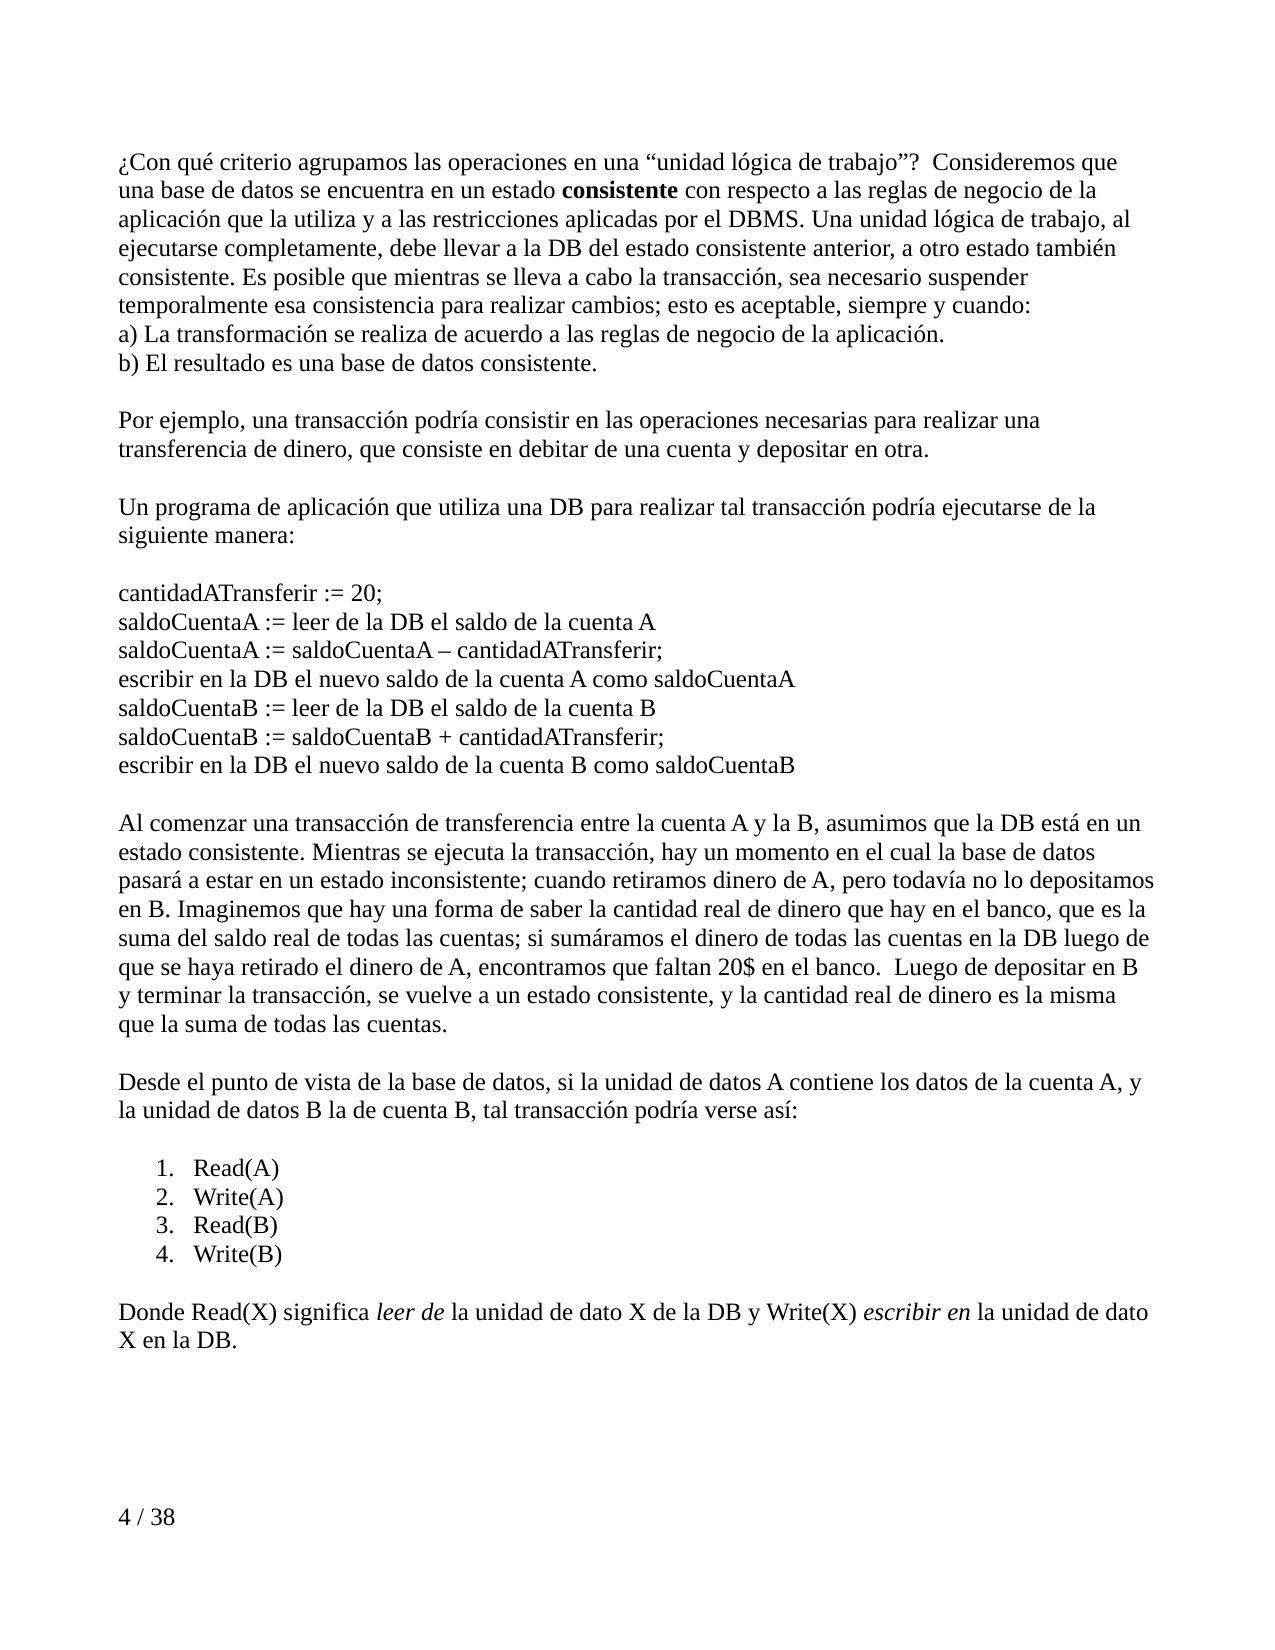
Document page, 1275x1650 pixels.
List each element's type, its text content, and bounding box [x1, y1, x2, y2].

list Write(A) [156, 1182, 1157, 1211]
text a) La transformación se realiza de acuerdo a las reglas de negocio de la aplicación. [118, 319, 1157, 348]
text Donde Read(X) significa leer de la unidad de dato X de la DB y Write(X) escribir en la unidad de dato X en la DB. [118, 1297, 1157, 1354]
text Un programa de aplicación que utiliza una DB para realizar tal transacción podría ejecutarse de la siguiente manera: [118, 492, 1157, 549]
text saldoCuentaA := saldoCuentaA – cantidadATransferir; [118, 636, 1157, 664]
text Por ejemplo, una transacción podría consistir en las operaciones necesarias para realizar una transferencia de dinero, que consiste en debitar de una cuenta y depositar en otra. [118, 406, 1157, 463]
list Read(B) [156, 1211, 1157, 1239]
text ¿Con qué criterio agrupamos las operaciones en una “unidad lógica de trabajo”? Consideremos que una base de datos se encuentra en un estado consistente con respecto a las reglas de negocio de la aplicación que la utiliza y a las restricciones aplicadas por el DBMS. Una unidad lógica de trabajo, al ejecutarse completamente, debe llevar a la DB del estado consistente anterior, a otro estado también consistente. Es posible que mientras se lleva a cabo la transacción, sea necesario suspender temporalmente esa consistencia para realizar cambios; esto es aceptable, siempre y cuando: [118, 147, 1157, 319]
text saldoCuentaB := saldoCuentaB + cantidadATransferir; [118, 722, 1157, 751]
text saldoCuentaA := leer de la DB el saldo de la cuenta A [118, 607, 1157, 636]
list Write(B) [156, 1239, 1157, 1268]
text cantidadATransferir := 20; [118, 578, 1157, 607]
text saldoCuentaB := leer de la DB el saldo de la cuenta B [118, 693, 1157, 722]
list Read(A) [156, 1153, 1157, 1182]
text Desde el punto de vista de la base de datos, si la unidad de datos A contiene los datos de la cuenta A, y la unidad de datos B la de cuenta B, tal transacción podría verse así: [118, 1067, 1157, 1124]
text Al comenzar una transacción de transferencia entre la cuenta A y la B, asumimos que la DB está en un estado consistente. Mientras se ejecuta la transacción, hay un momento en el cual la base de datos pasará a estar en un estado inconsistente; cuando retiramos dinero de A, pero todavía no lo depositamos en B. Imaginemos que hay una forma de saber la cantidad real de dinero que hay en el banco, que es la suma del saldo real de todas las cuentas; si sumáramos el dinero de todas las cuentas en la DB luego de que se haya retirado el dinero de A, encontramos que faltan 20$ en el banco. Luego de depositar en B y terminar la transacción, se vuelve a un estado consistente, y la cantidad real de dinero es la misma que la suma de todas las cuentas. [118, 808, 1157, 1038]
text escribir en la DB el nuevo saldo de la cuenta B como saldoCuentaB [118, 751, 1157, 779]
text b) El resultado es una base de datos consistente. [118, 348, 1157, 377]
text escribir en la DB el nuevo saldo de la cuenta A como saldoCuentaA [118, 664, 1157, 693]
